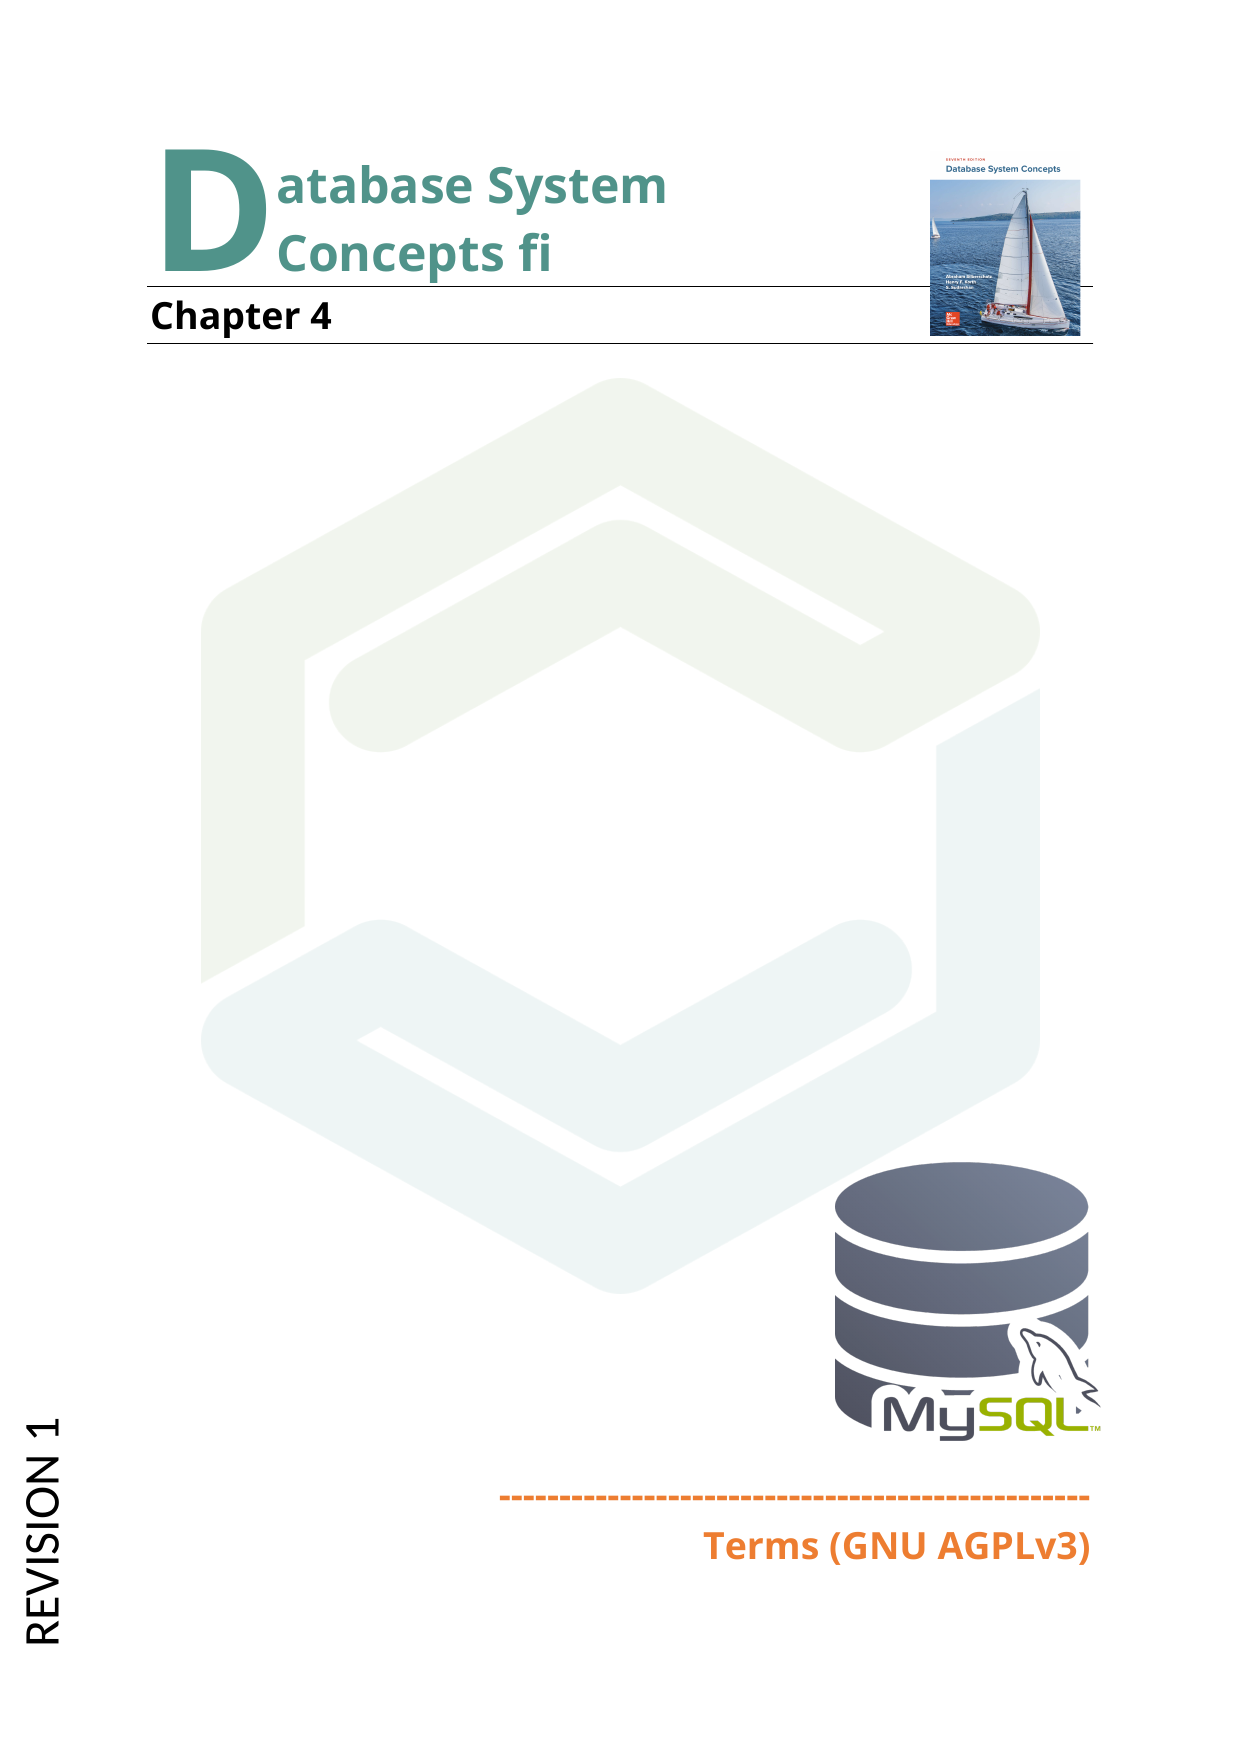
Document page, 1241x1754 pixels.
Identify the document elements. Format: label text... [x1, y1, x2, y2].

text Database System Concepts ﬁ [150, 150, 1091, 286]
picture [835, 1162, 1101, 1441]
picture [930, 151, 1081, 336]
text Terms (GNU AGPLv3) [150, 1519, 1091, 1571]
text Chapter 4 [147, 287, 1093, 343]
text ------------------------------------------------- [150, 1468, 1091, 1519]
